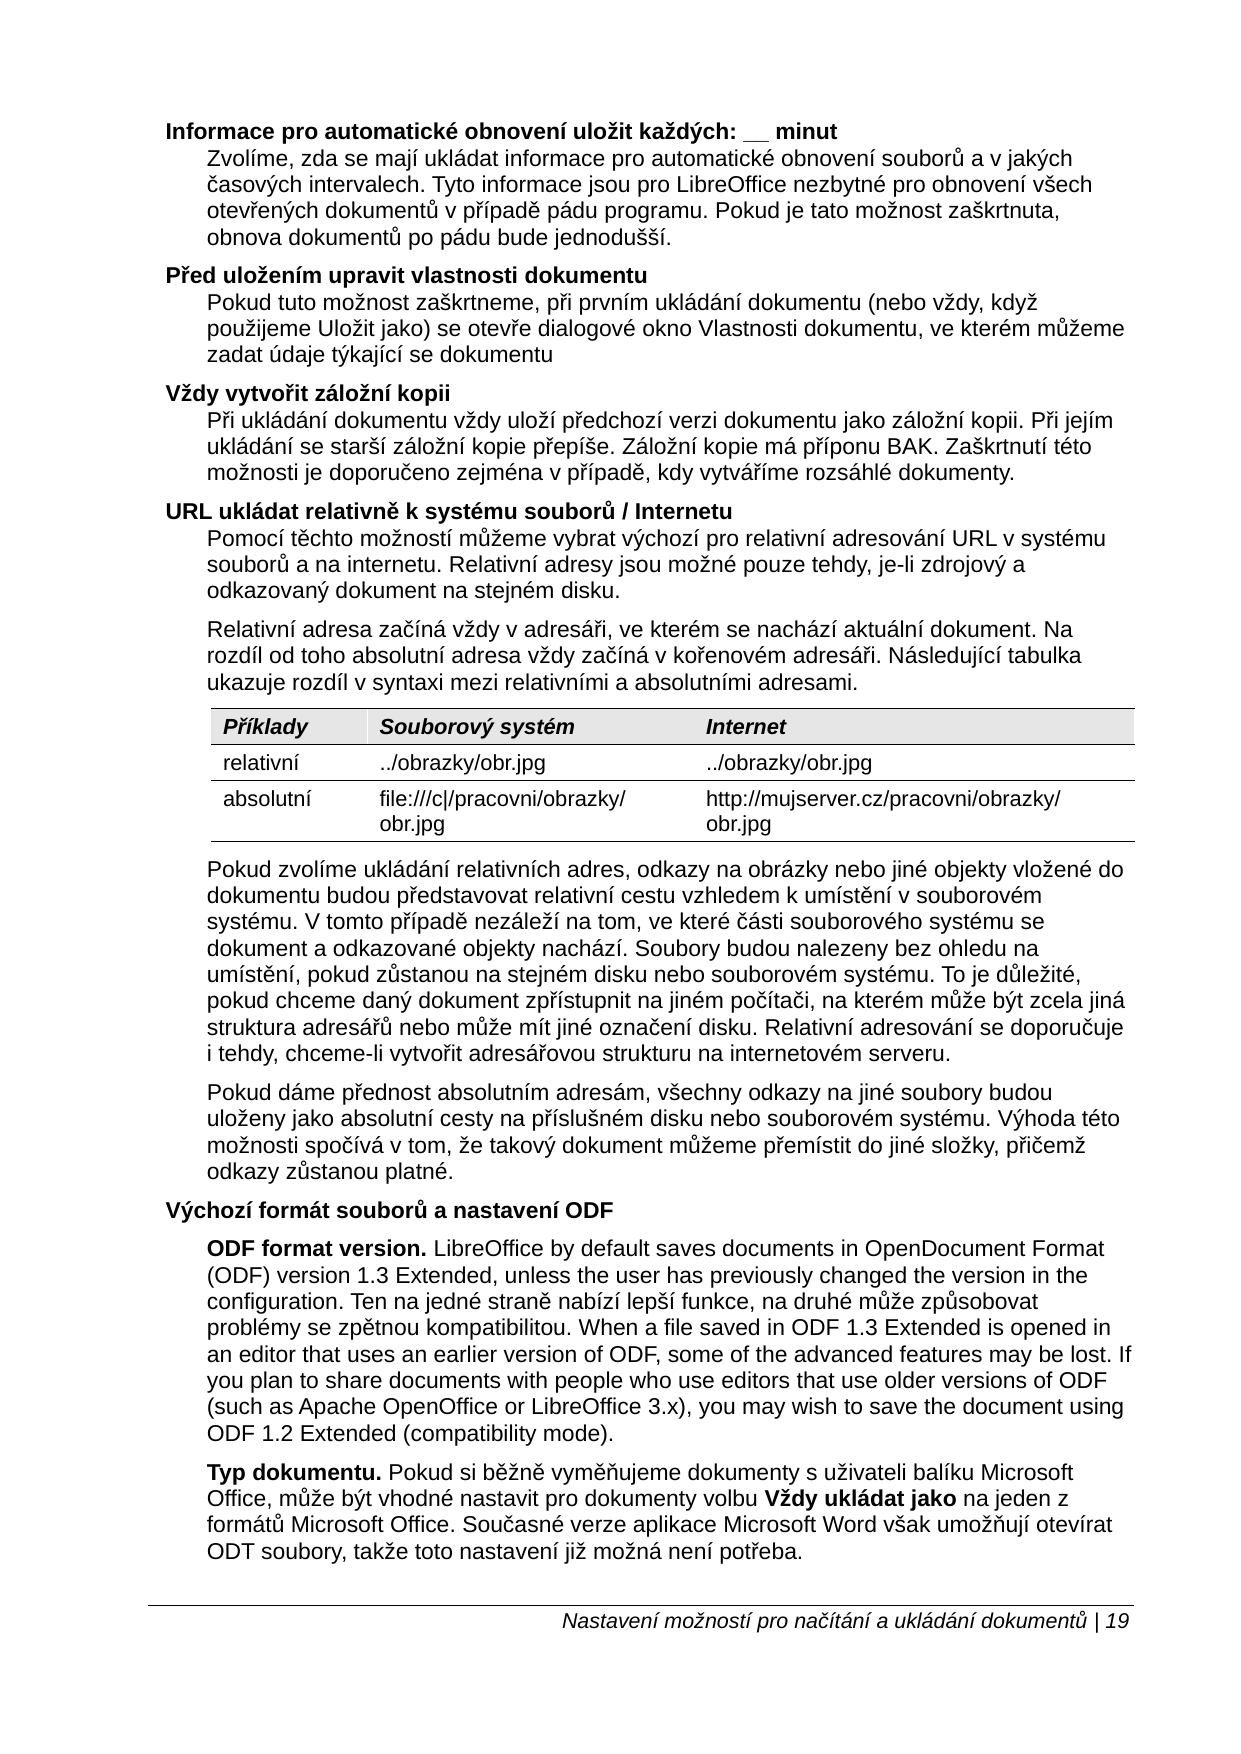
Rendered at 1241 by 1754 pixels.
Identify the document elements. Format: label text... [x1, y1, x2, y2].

text Relativní adresa začíná vždy v adresáři, ve kterém se nachází aktuální dokument. Na rozdíl od toho absolutní adresa vždy začíná v kořenovém adresáři. Následující tabulka ukazuje rozdíl v syntaxi mezi relativními a absolutními adresami. [207, 616, 1134, 695]
table_cell ../obrazky/obr.jpg [368, 745, 694, 779]
table_cell ../obrazky/obr.jpg [694, 745, 1134, 779]
text Výchozí formát souborů a nastavení ODF [165, 1197, 1134, 1223]
text Zvolíme, zda se mají ukládat informace pro automatické obnovení souborů a v jakých časových intervalech. Tyto informace jsou pro LibreOffice nezbytné pro obnovení všech otevřených dokumentů v případě pádu programu. Pokud je tato možnost zaškrtnuta, obnova dokumentů po pádu bude jednodušší. [207, 144, 1134, 250]
table_header Internet [694, 709, 1134, 744]
text Pomocí těchto možností můžeme vybrat výchozí pro relativní adresování URL v systému souborů a na internetu. Relativní adresy jsou možné pouze tehdy, je-li zdrojový a odkazovaný dokument na stejném disku. [207, 524, 1134, 604]
text Při ukládání dokumentu vždy uloží předchozí verzi dokumentu jako záložní kopii. Při jejím ukládání se starší záložní kopie přepíše. Záložní kopie má příponu BAK. Zaškrtnutí této možnosti je doporučeno zejména v případě, kdy vytváříme rozsáhlé dokumenty. [207, 407, 1134, 486]
table_header Příklady [211, 709, 367, 744]
table_cell absolutní [211, 781, 367, 841]
text Typ dokumentu. Pokud si běžně vyměňujeme dokumenty s uživateli balíku Microsoft Office, může být vhodné nastavit pro dokumenty volbu Vždy ukládat jako na jeden z formátů Microsoft Office. Současné verze aplikace Microsoft Word však umožňují otevírat ODT soubory, takže toto nastavení již možná není potřeba. [207, 1458, 1134, 1564]
table_cell http://mujserver.cz/pracovni/obrazky/obr.jpg [694, 781, 1134, 841]
text URL ukládat relativně k systému souborů / Internetu [165, 498, 1134, 524]
text Pokud dáme přednost absolutním adresám, všechny odkazy na jiné soubory budou uloženy jako absolutní cesty na příslušném disku nebo souborovém systému. Výhoda této možnosti spočívá v tom, že takový dokument můžeme přemístit do jiné složky, přičemž odkazy zůstanou platné. [207, 1079, 1134, 1184]
text Pokud tuto možnost zaškrtneme, při prvním ukládání dokumentu (nebo vždy, když použijeme Uložit jako) se otevře dialogové okno Vlastnosti dokumentu, ve kterém můžeme zadat údaje týkající se dokumentu [207, 289, 1134, 368]
text Informace pro automatické obnovení uložit každých: __ minut [165, 118, 1134, 144]
text ODF format version. LibreOffice by default saves documents in OpenDocument Format (ODF) version 1.3 Extended, unless the user has previously changed the version in the configuration. Ten na jedné straně nabízí lepší funkce, na druhé může způsobovat problémy se zpětnou kompatibilitou. When a file saved in ODF 1.3 Extended is opened in an editor that uses an earlier version of ODF, some of the advanced features may be lost. If you plan to share documents with people who use editors that use older versions of ODF (such as Apache OpenOffice or LibreOffice 3.x), you may wish to save the document using ODF 1.2 Extended (compatibility mode). [207, 1235, 1134, 1446]
text Před uložením upravit vlastnosti dokumentu [165, 262, 1134, 289]
table_cell file:///c|/pracovni/obrazky/obr.jpg [368, 781, 694, 841]
table_cell relativní [211, 745, 367, 779]
text Pokud zvolíme ukládání relativních adres, odkazy na obrázky nebo jiné objekty vložené do dokumentu budou představovat relativní cestu vzhledem k umístění v souborovém systému. V tomto případě nezáleží na tom, ve které části souborového systému se dokument a odkazované objekty nachází. Soubory budou nalezeny bez ohledu na umístění, pokud zůstanou na stejném disku nebo souborovém systému. To je důležité, pokud chceme daný dokument zpřístupnit na jiném počítači, na kterém může být zcela jiná struktura adresářů nebo může mít jiné označení disku. Relativní adresování se doporučuje i tehdy, chceme-li vytvořit adresářovou strukturu na internetovém serveru. [207, 856, 1134, 1066]
table_header Souborový systém [368, 709, 694, 744]
text Vždy vytvořit záložní kopii [165, 380, 1134, 407]
